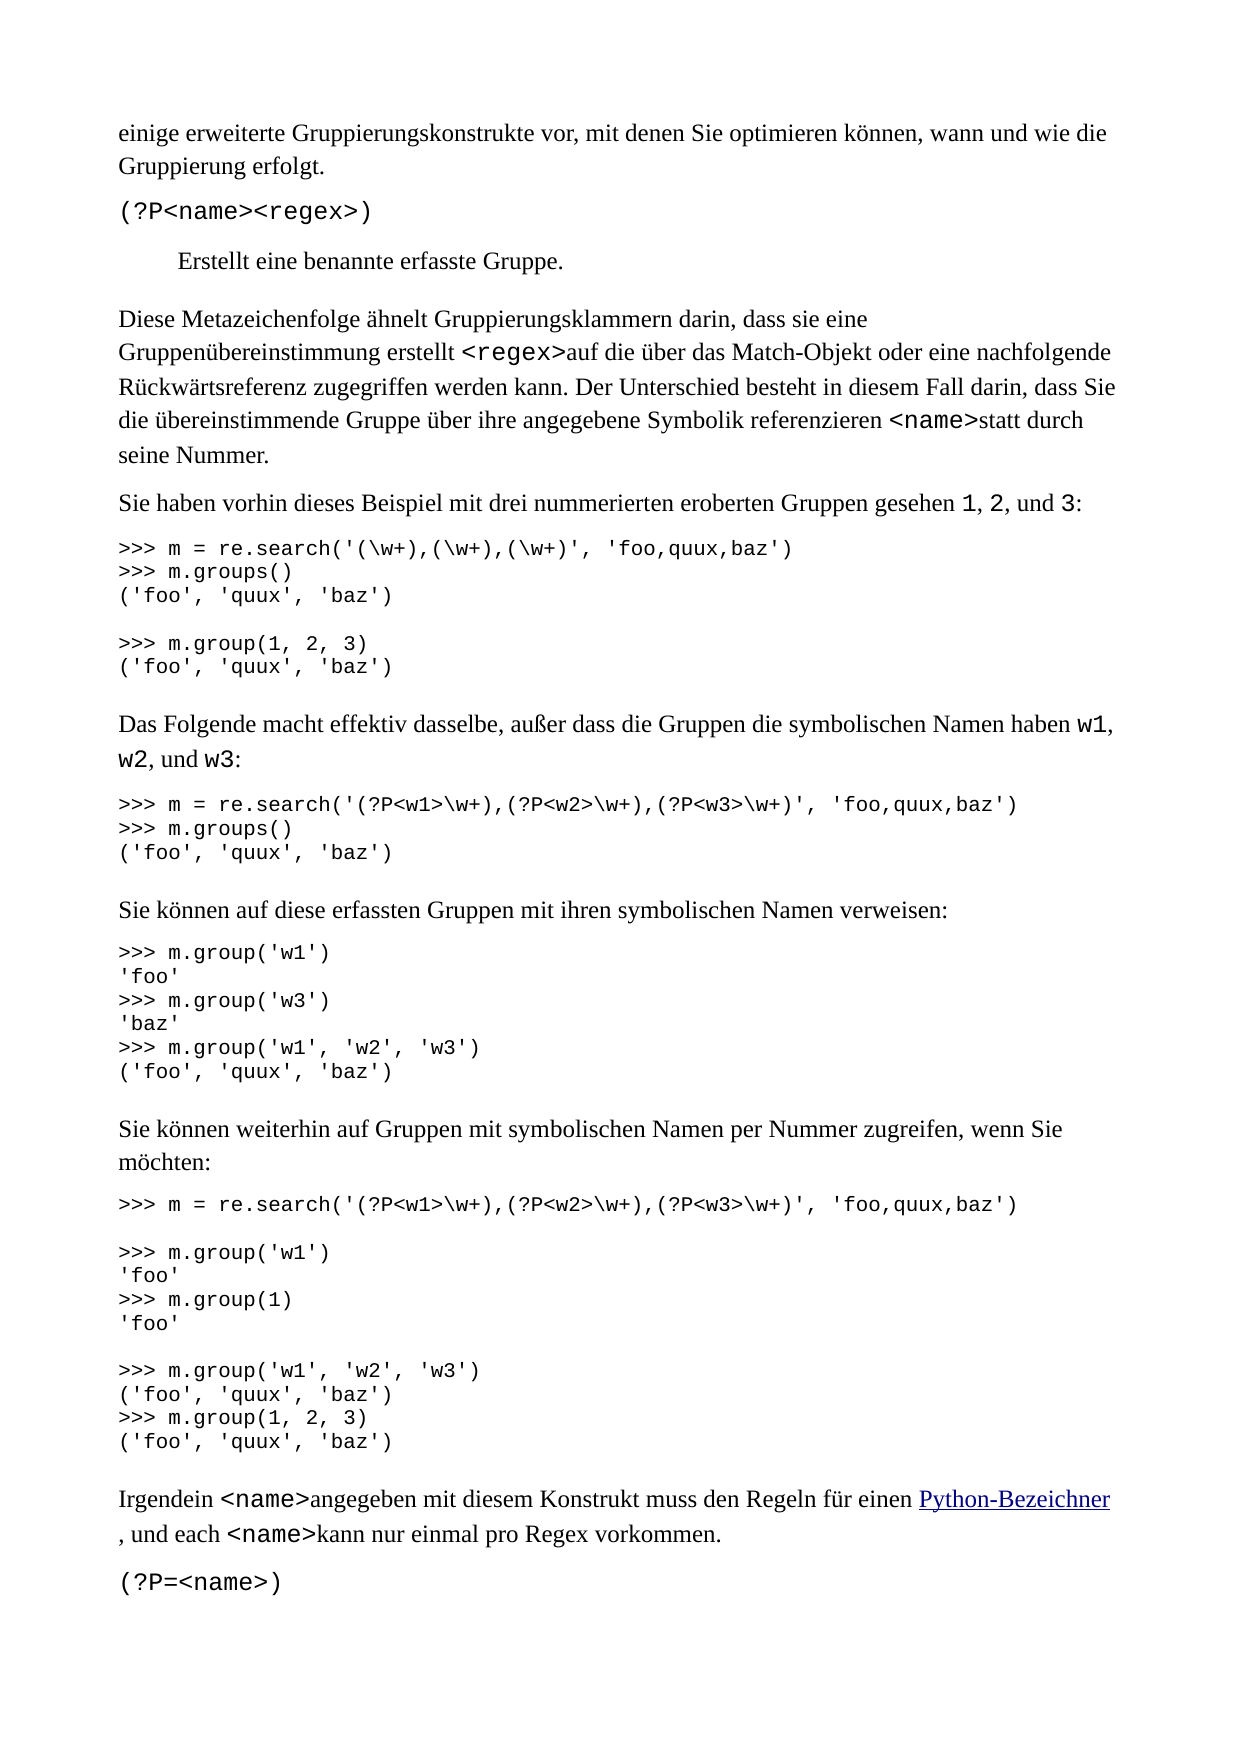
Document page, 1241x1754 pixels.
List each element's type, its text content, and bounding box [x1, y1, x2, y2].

text 'baz' [118, 1013, 1122, 1037]
text ('foo', 'quux', 'baz') [118, 656, 1122, 680]
text >>> m.group('w3') [118, 990, 1122, 1013]
text >>> m.group('w1', 'w2', 'w3') [118, 1360, 1122, 1383]
text Irgendein <name>angegeben mit diesem Konstrukt muss den Regeln für einen Python-Bezeichner , und each <name>kann nur einmal pro Regex vorkommen. [118, 1484, 1122, 1550]
text >>> m.group(1) [118, 1289, 1122, 1313]
text Das Folgende macht effektiv dasselbe, außer dass die Gruppen die symbolischen Namen haben w1, w2, und w3: [118, 709, 1122, 775]
text >>> m.groups() [118, 562, 1122, 585]
text 'foo' [118, 1313, 1122, 1336]
text >>> m = re.search('(?P<w1>\w+),(?P<w2>\w+),(?P<w3>\w+)', 'foo,quux,baz') [118, 1194, 1122, 1218]
text ('foo', 'quux', 'baz') [118, 585, 1122, 609]
text Sie können weiterhin auf Gruppen mit symbolischen Namen per Nummer zugreifen, wenn Sie möchten: [118, 1114, 1122, 1176]
text Erstellt eine benannte erfasste Gruppe. [177, 246, 1063, 274]
text >>> m.group('w1', 'w2', 'w3') [118, 1037, 1122, 1061]
text Sie können auf diese erfassten Gruppen mit ihren symbolischen Namen verweisen: [118, 895, 1122, 923]
text Sie haben vorhin dieses Beispiel mit drei nummerierten eroberten Gruppen gesehen 1, 2, und 3: [118, 488, 1122, 519]
text 'foo' [118, 966, 1122, 990]
text ('foo', 'quux', 'baz') [118, 1061, 1122, 1084]
text einige erweiterte Gruppierungskonstrukte vor, mit denen Sie optimieren können, wann und wie die Gruppierung erfolgt. [118, 118, 1122, 180]
text >>> m.group('w1') [118, 942, 1122, 966]
text (?P=<name>) [118, 1569, 1122, 1597]
text >>> m.groups() [118, 818, 1122, 842]
text ('foo', 'quux', 'baz') [118, 1383, 1122, 1407]
text (?P<name><regex>) [118, 199, 1122, 227]
text 'foo' [118, 1265, 1122, 1289]
text >>> m = re.search('(\w+),(\w+),(\w+)', 'foo,quux,baz') [118, 538, 1122, 562]
text >>> m = re.search('(?P<w1>\w+),(?P<w2>\w+),(?P<w3>\w+)', 'foo,quux,baz') [118, 794, 1122, 818]
text Diese Metazeichenfolge ähnelt Gruppierungsklammern darin, dass sie eine Gruppenübereinstimmung erstellt <regex>auf die über das Match-Objekt oder eine nachfolgende Rückwärtsreferenz zugegriffen werden kann. Der Unterschied besteht in diesem Fall darin, dass Sie die übereinstimmende Gruppe über ihre angegebene Symbolik referenzieren <name>statt durch seine Nummer. [118, 304, 1122, 469]
text >>> m.group(1, 2, 3) [118, 1407, 1122, 1431]
text ('foo', 'quux', 'baz') [118, 842, 1122, 865]
text ('foo', 'quux', 'baz') [118, 1431, 1122, 1454]
text >>> m.group('w1') [118, 1242, 1122, 1265]
text >>> m.group(1, 2, 3) [118, 632, 1122, 656]
